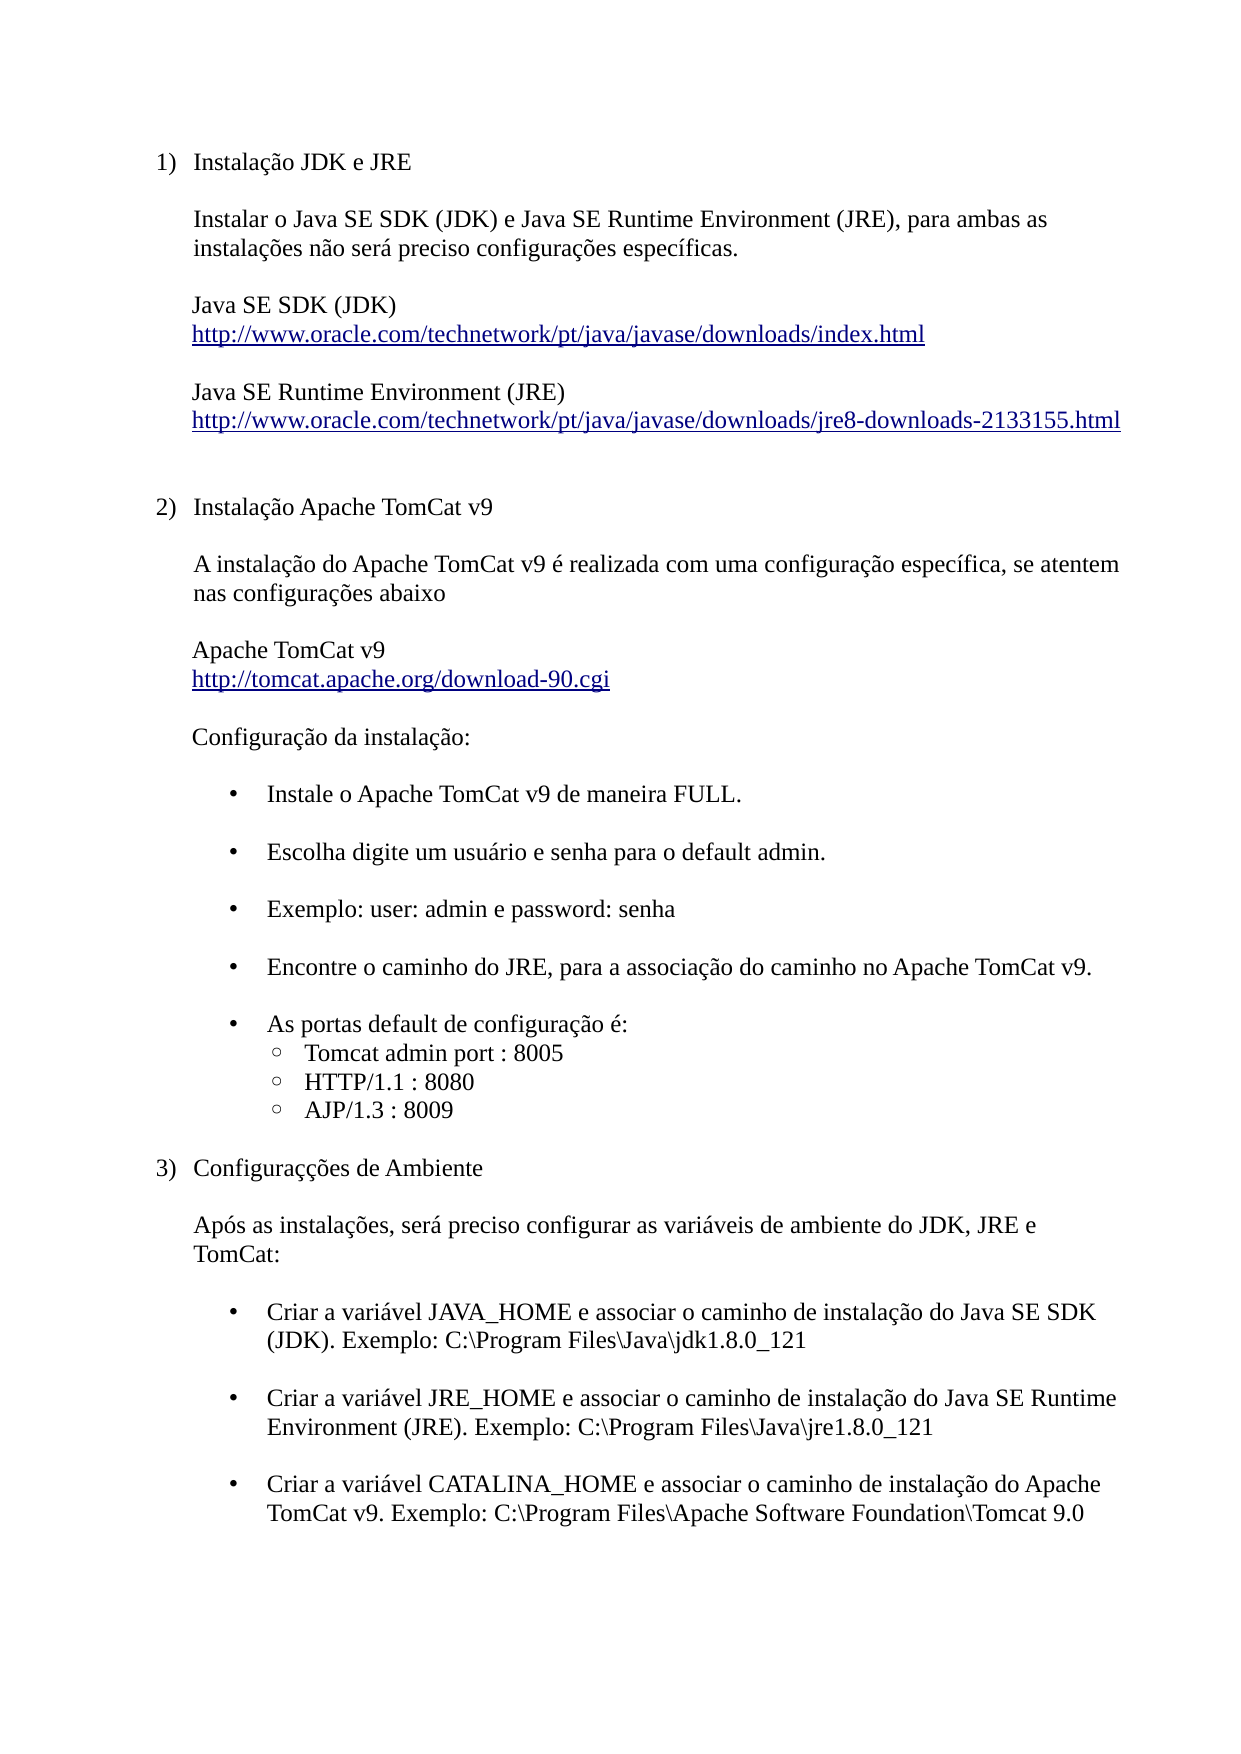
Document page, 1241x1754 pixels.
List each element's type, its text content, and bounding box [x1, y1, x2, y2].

list Instalação JDK e JRE [156, 147, 1122, 176]
list Exemplo: user: admin e password: senha [229, 894, 1122, 923]
list Escolha digite um usuário e senha para o default admin. [229, 837, 1122, 866]
list AJP/1.3 : 8009 [267, 1096, 1122, 1124]
list Configuraçções de Ambiente [156, 1153, 1122, 1182]
list Encontre o caminho do JRE, para a associação do caminho no Apache TomCat v9. [229, 952, 1122, 981]
text Apache TomCat v9 [118, 636, 1122, 664]
list Criar a variável CATALINA_HOME e associar o caminho de instalação do Apache TomCat v9. Exemplo: C:\Program Files\Apache Software Foundation\Tomcat 9.0 [229, 1469, 1122, 1527]
list Instale o Apache TomCat v9 de maneira FULL. [229, 779, 1122, 808]
list A instalação do Apache TomCat v9 é realizada com uma configuração específica, se atentem nas configurações abaixo [156, 549, 1122, 607]
list Criar a variável JAVA_HOME e associar o caminho de instalação do Java SE SDK (JDK). Exemplo: C:\Program Files\Java\jdk1.8.0_121 [229, 1297, 1122, 1354]
list Criar a variável JRE_HOME e associar o caminho de instalação do Java SE Runtime Environment (JRE). Exemplo: C:\Program Files\Java\jre1.8.0_121 [229, 1383, 1122, 1441]
list Instalação Apache TomCat v9 [156, 492, 1122, 521]
text Java SE Runtime Environment (JRE) [118, 377, 1122, 406]
text http://tomcat.apache.org/download-90.cgi [118, 664, 1122, 693]
list As portas default de configuração é: [229, 1009, 1122, 1038]
list Instalar o Java SE SDK (JDK) e Java SE Runtime Environment (JRE), para ambas as instalações não será preciso configurações específicas. [156, 204, 1122, 262]
list Tomcat admin port : 8005 [267, 1038, 1122, 1067]
list HTTP/1.1 : 8080 [267, 1067, 1122, 1096]
text http://www.oracle.com/technetwork/pt/java/javase/downloads/index.html [118, 319, 1122, 348]
text http://www.oracle.com/technetwork/pt/java/javase/downloads/jre8-downloads-2133155.html [118, 406, 1122, 434]
text Java SE SDK (JDK) [118, 291, 1122, 319]
text Configuração da instalação: [118, 722, 1122, 751]
list Após as instalações, será preciso configurar as variáveis de ambiente do JDK, JRE e TomCat: [156, 1211, 1122, 1268]
